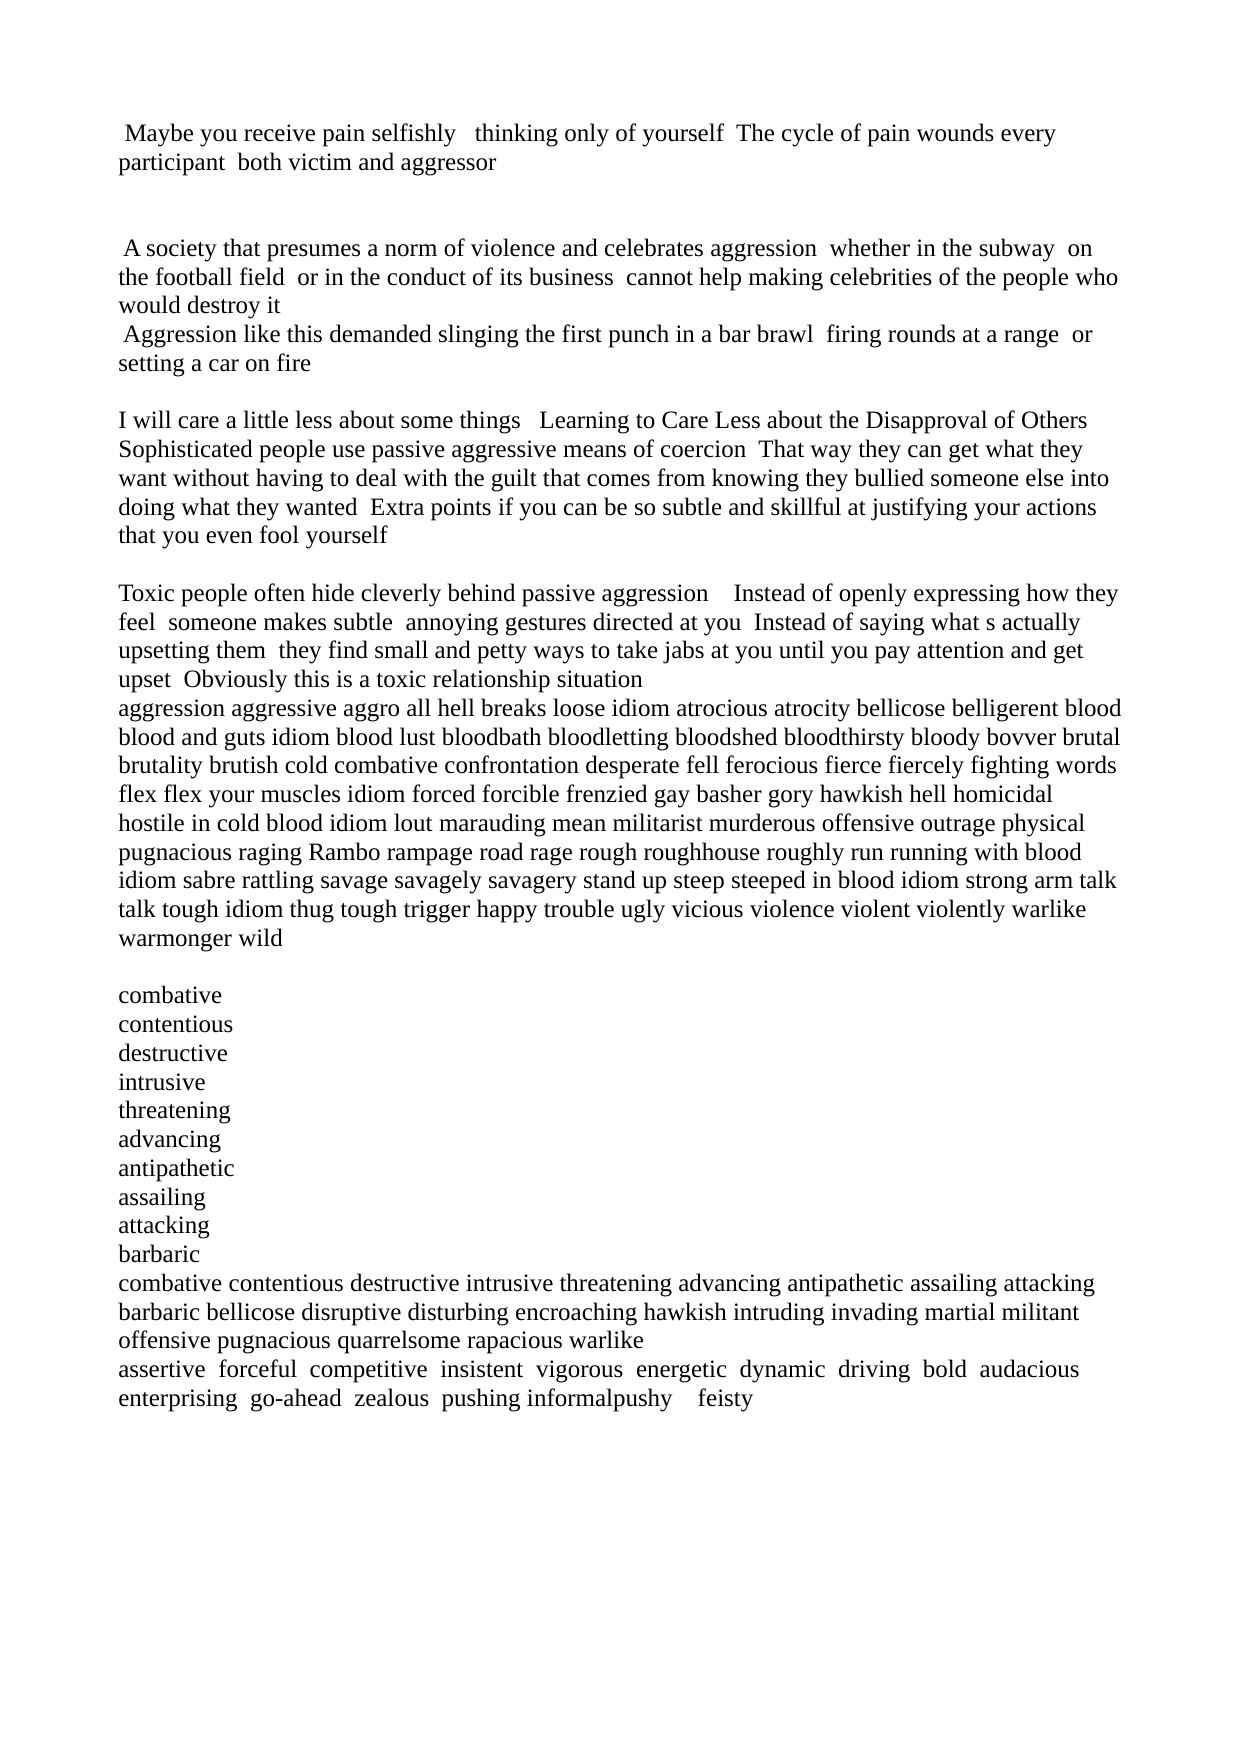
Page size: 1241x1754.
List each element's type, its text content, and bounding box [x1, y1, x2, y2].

text antipathetic [118, 1153, 1122, 1182]
text assertive forceful competitive insistent vigorous energetic dynamic driving bold audacious enterprising go-ahead zealous pushing informalpushy feisty [118, 1354, 1122, 1412]
text attacking [118, 1211, 1122, 1239]
text Maybe you receive pain selfishly thinking only of yourself The cycle of pain wounds every participant both victim and aggressor [118, 118, 1122, 176]
text I will care a little less about some things Learning to Care Less about the Disapproval of Others Sophisticated people use passive aggressive means of coercion That way they can get what they want without having to deal with the guilt that comes from knowing they bullied someone else into doing what they wanted Extra points if you can be so subtle and skillful at justifying your actions that you even fool yourself [118, 406, 1122, 549]
text Toxic people often hide cleverly behind passive aggression Instead of openly expressing how they feel someone makes subtle annoying gestures directed at you Instead of saying what s actually upsetting them they find small and petty ways to take jabs at you until you pay attention and get upset Obviously this is a toxic relationship situation [118, 578, 1122, 693]
text barbaric [118, 1239, 1122, 1268]
text aggression aggressive aggro all hell breaks loose idiom atrocious atrocity bellicose belligerent blood blood and guts idiom blood lust bloodbath bloodletting bloodshed bloodthirsty bloody bovver brutal brutality brutish cold combative confrontation desperate fell ferocious fierce fiercely fighting words flex flex your muscles idiom forced forcible frenzied gay basher gory hawkish hell homicidal hostile in cold blood idiom lout marauding mean militarist murderous offensive outrage physical pugnacious raging Rambo rampage road rage rough roughhouse roughly run running with blood idiom sabre rattling savage savagely savagery stand up steep steeped in blood idiom strong arm talk talk tough idiom thug tough trigger happy trouble ugly vicious violence violent violently warlike warmonger wild [118, 693, 1122, 952]
text Aggression like this demanded slinging the first punch in a bar brawl firing rounds at a range or setting a car on fire [118, 319, 1122, 377]
text contentious [118, 1009, 1122, 1038]
text intrusive [118, 1067, 1122, 1096]
text destructive [118, 1038, 1122, 1067]
text threatening [118, 1096, 1122, 1124]
text assailing [118, 1182, 1122, 1211]
text combative [118, 981, 1122, 1009]
text combative contentious destructive intrusive threatening advancing antipathetic assailing attacking barbaric bellicose disruptive disturbing encroaching hawkish intruding invading martial militant offensive pugnacious quarrelsome rapacious warlike [118, 1268, 1122, 1354]
text A society that presumes a norm of violence and celebrates aggression whether in the subway on the football field or in the conduct of its business cannot help making celebrities of the people who would destroy it [118, 233, 1122, 319]
text advancing [118, 1124, 1122, 1153]
